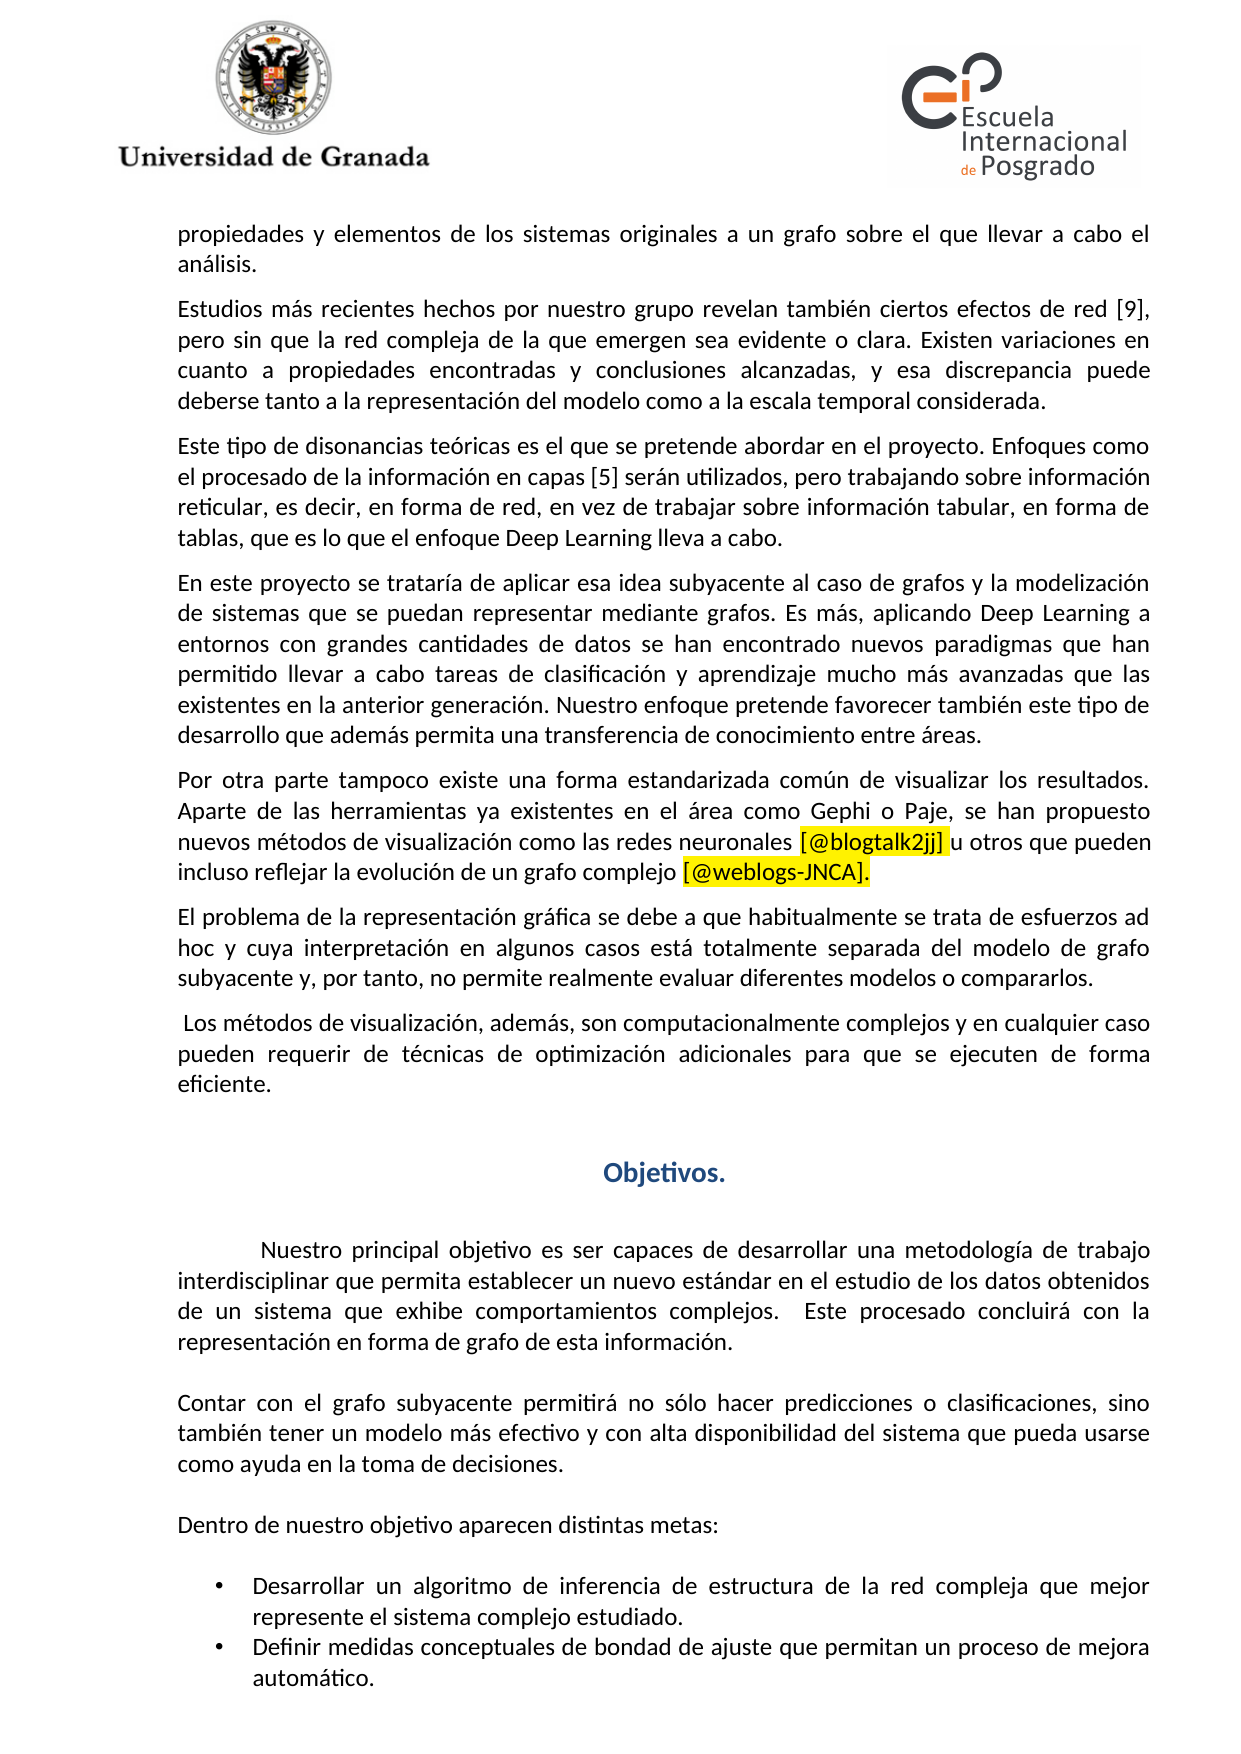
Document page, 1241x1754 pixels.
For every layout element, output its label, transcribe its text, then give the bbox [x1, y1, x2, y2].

text Dentro de nuestro objetivo aparecen distintas metas: [177, 1509, 1152, 1539]
text Estudios más recientes hechos por nuestro grupo revelan también ciertos efectos de red [9], pero sin que la red compleja de la que emergen sea evidente o clara. Existen variaciones en cuanto a propiedades encontradas y conclusiones alcanzadas, y esa discrepancia puede deberse tanto a la representación del modelo como a la escala temporal considerada. [177, 294, 1152, 416]
text Este tipo de disonancias teóricas es el que se pretende abordar en el proyecto. Enfoques como el procesado de la información en capas [5] serán utilizados, pero trabajando sobre información reticular, es decir, en forma de red, en vez de trabajar sobre información tabular, en forma de tablas, que es lo que el enfoque Deep Learning lleva a cabo. [177, 430, 1152, 552]
text Contar con el grafo subyacente permitirá no sólo hacer predicciones o clasificaciones, sino también tener un modelo más efectivo y con alta disponibilidad del sistema que pueda usarse como ayuda en la toma de decisiones. [177, 1387, 1152, 1478]
text Nuestro principal objetivo es ser capaces de desarrollar una metodología de trabajo interdisciplinar que permita establecer un nuevo estándar en el estudio de los datos obtenidos de un sistema que exhibe comportamientos complejos. Este procesado concluirá con la representación en forma de grafo de esta información. [177, 1234, 1152, 1356]
text En este proyecto se trataría de aplicar esa idea subyacente al caso de grafos y la modelización de sistemas que se puedan representar mediante grafos. Es más, aplicando Deep Learning a entornos con grandes cantidades de datos se han encontrado nuevos paradigmas que han permitido llevar a cabo tareas de clasificación y aprendizaje mucho más avanzadas que las existentes en la anterior generación. Nuestro enfoque pretende favorecer también este tipo de desarrollo que además permita una transferencia de conocimiento entre áreas. [177, 567, 1152, 750]
subtitle Objetivos. [177, 1154, 1152, 1189]
text El problema de la representación gráfica se debe a que habitualmente se trata de esfuerzos ad hoc y cuya interpretación en algunos casos está totalmente separada del modelo de grafo subyacente y, por tanto, no permite realmente evaluar diferentes modelos o compararlos. [177, 901, 1152, 993]
picture [113, 15, 433, 175]
list Definir medidas conceptuales de bondad de ajuste que permitan un proceso de mejora automático. [215, 1631, 1152, 1692]
list Desarrollar un algoritmo de inferencia de estructura de la red compleja que mejor represente el sistema complejo estudiado. [215, 1570, 1152, 1631]
text Los métodos de visualización, además, son computacionalmente complejos y en cualquier caso pueden requerir de técnicas de optimización adicionales para que se ejecuten de forma eficiente. [177, 1007, 1152, 1099]
picture [886, 45, 1141, 188]
text propiedades y elementos de los sistemas originales a un grafo sobre el que llevar a cabo el análisis. [177, 218, 1152, 279]
text Por otra parte tampoco existe una forma estandarizada común de visualizar los resultados. Aparte de las herramientas ya existentes en el área como Gephi o Paje, se han propuesto nuevos métodos de visualización como las redes neuronales [@blogtalk2jj] u otros que pueden incluso reflejar la evolución de un grafo complejo [@weblogs-JNCA]. [177, 765, 1152, 887]
